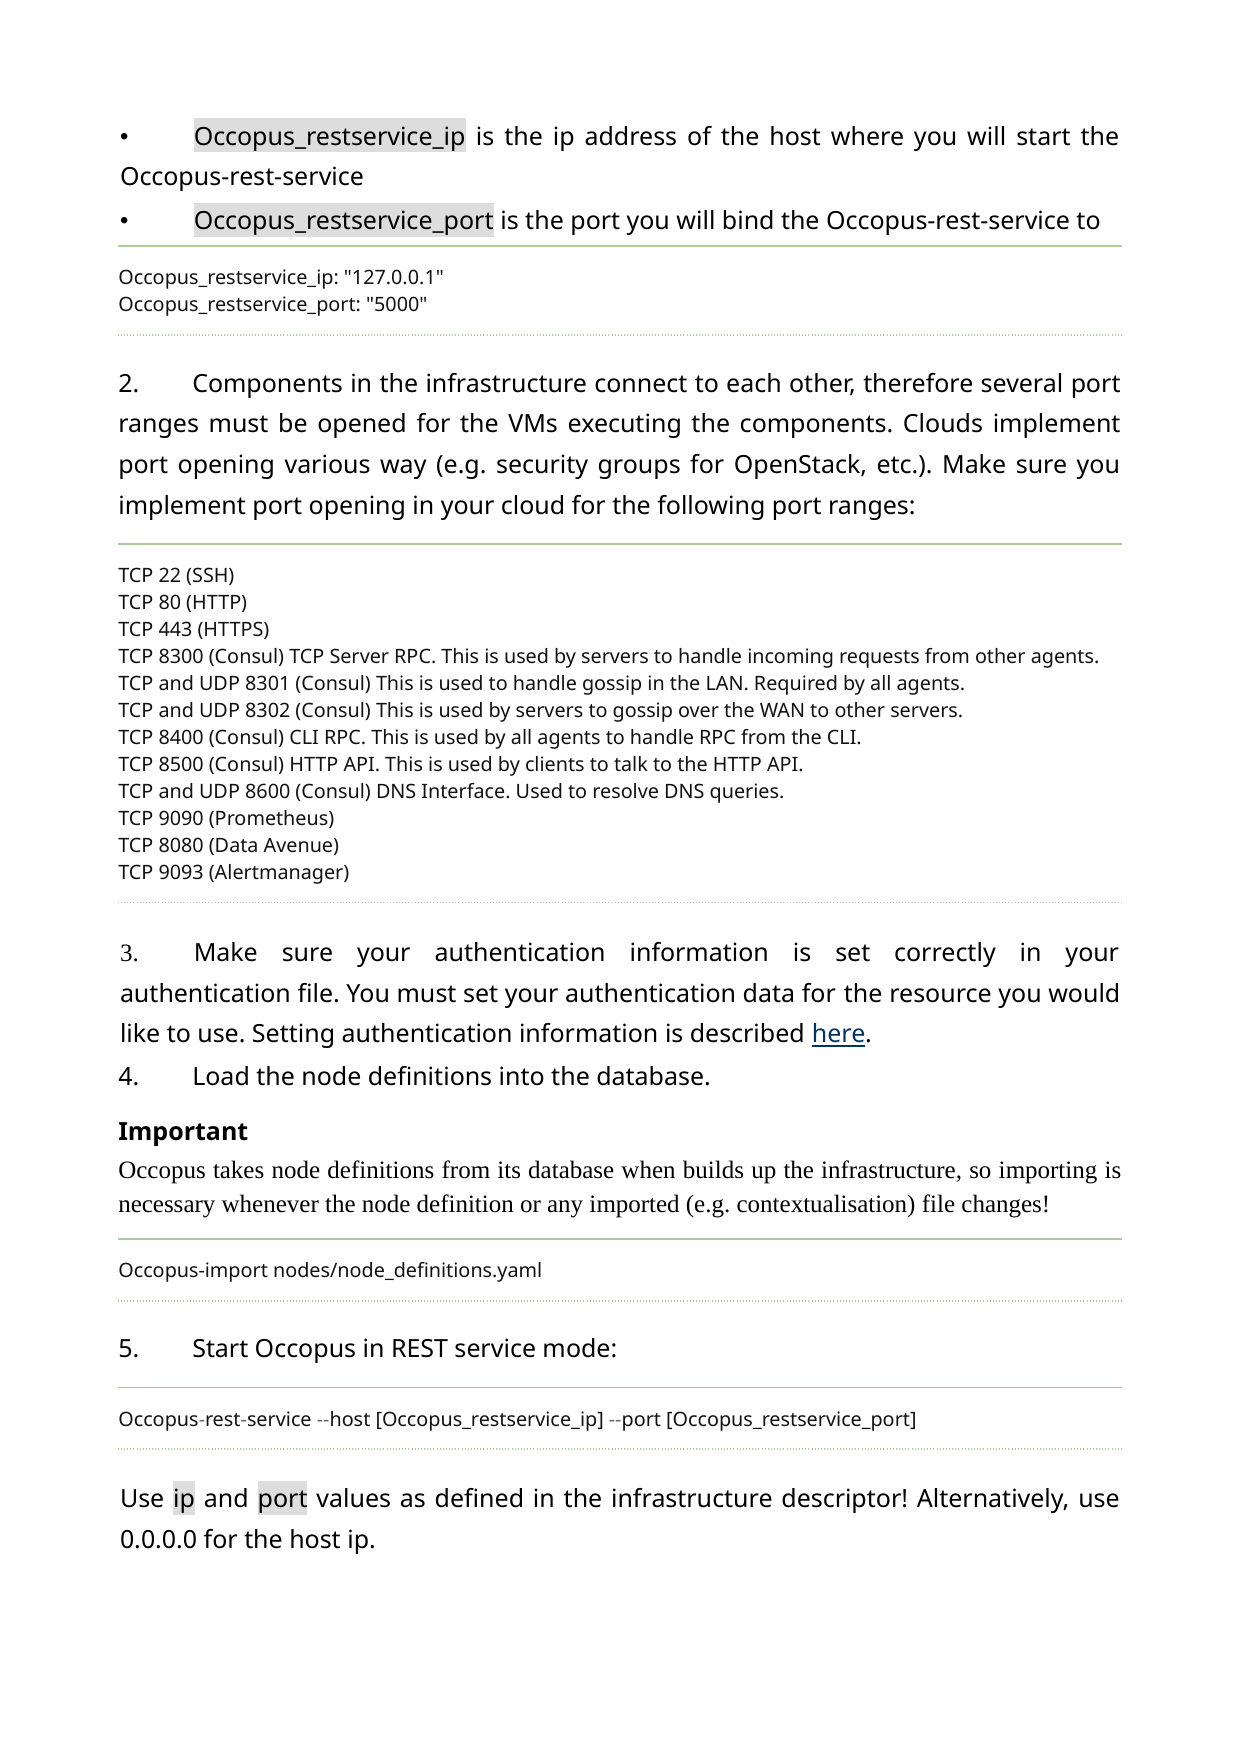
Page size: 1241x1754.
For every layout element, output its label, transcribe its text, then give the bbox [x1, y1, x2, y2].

text TCP 9093 (Alertmanager) [118, 840, 1122, 903]
list Occopus_restservice_port is the port you will bind the Occopus-rest-service to [120, 203, 1121, 237]
list Start Occopus in REST service mode: [118, 1331, 1122, 1365]
text Occopus_restservice_port: "5000" [118, 272, 1122, 336]
text Important [118, 1114, 1122, 1148]
text Occopus_restservice_ip: "127.0.0.1" [118, 247, 1122, 272]
text TCP 8400 (Consul) CLI RPC. This is used by all agents to handle RPC from the CLI. [118, 723, 1122, 750]
text TCP 8500 (Consul) HTTP API. This is used by clients to talk to the HTTP API. [118, 750, 1122, 777]
text Occopus-rest-service --host [Occopus_restservice_ip] --port [Occopus_restservice_port] [118, 1388, 1122, 1450]
text TCP 9090 (Prometheus) [118, 804, 1122, 831]
text Occopus-import nodes/node_definitions.yaml [118, 1240, 1122, 1302]
text Occopus takes node definitions from its database when builds up the infrastructure, so importing is necessary whenever the node definition or any imported (e.g. contextualisation) file changes! [118, 1155, 1122, 1218]
text TCP and UDP 8301 (Consul) This is used to handle gossip in the LAN. Required by all agents. [118, 669, 1122, 696]
text TCP and UDP 8600 (Consul) DNS Interface. Used to resolve DNS queries. [118, 777, 1122, 804]
text TCP 8300 (Consul) TCP Server RPC. This is used by servers to handle incoming requests from other agents. [118, 642, 1122, 669]
list Load the node definitions into the database. [118, 1058, 1122, 1092]
text Use ip and port values as defined in the infrastructure descriptor! Alternatively, use 0.0.0.0 for the host ip. [120, 1481, 1121, 1556]
text TCP and UDP 8302 (Consul) This is used by servers to gossip over the WAN to other servers. [118, 696, 1122, 723]
list Occopus_restservice_ip is the ip address of the host where you will start the Occopus-rest-service [120, 118, 1121, 193]
text TCP 8080 (Data Avenue) [118, 831, 1122, 840]
list Make sure your authentication information is set correctly in your authentication file. You must set your authentication data for the resource you would like to use. Setting authentication information is described here. [120, 934, 1121, 1050]
text TCP 22 (SSH) [118, 545, 1122, 588]
text TCP 443 (HTTPS) [118, 615, 1122, 642]
list Components in the infrastructure connect to each other, therefore several port ranges must be opened for the VMs executing the components. Clouds implement port opening various way (e.g. security groups for OpenStack, etc.). Make sure you implement port opening in your cloud for the following port ranges: [118, 365, 1122, 522]
text TCP 80 (HTTP) [118, 588, 1122, 615]
